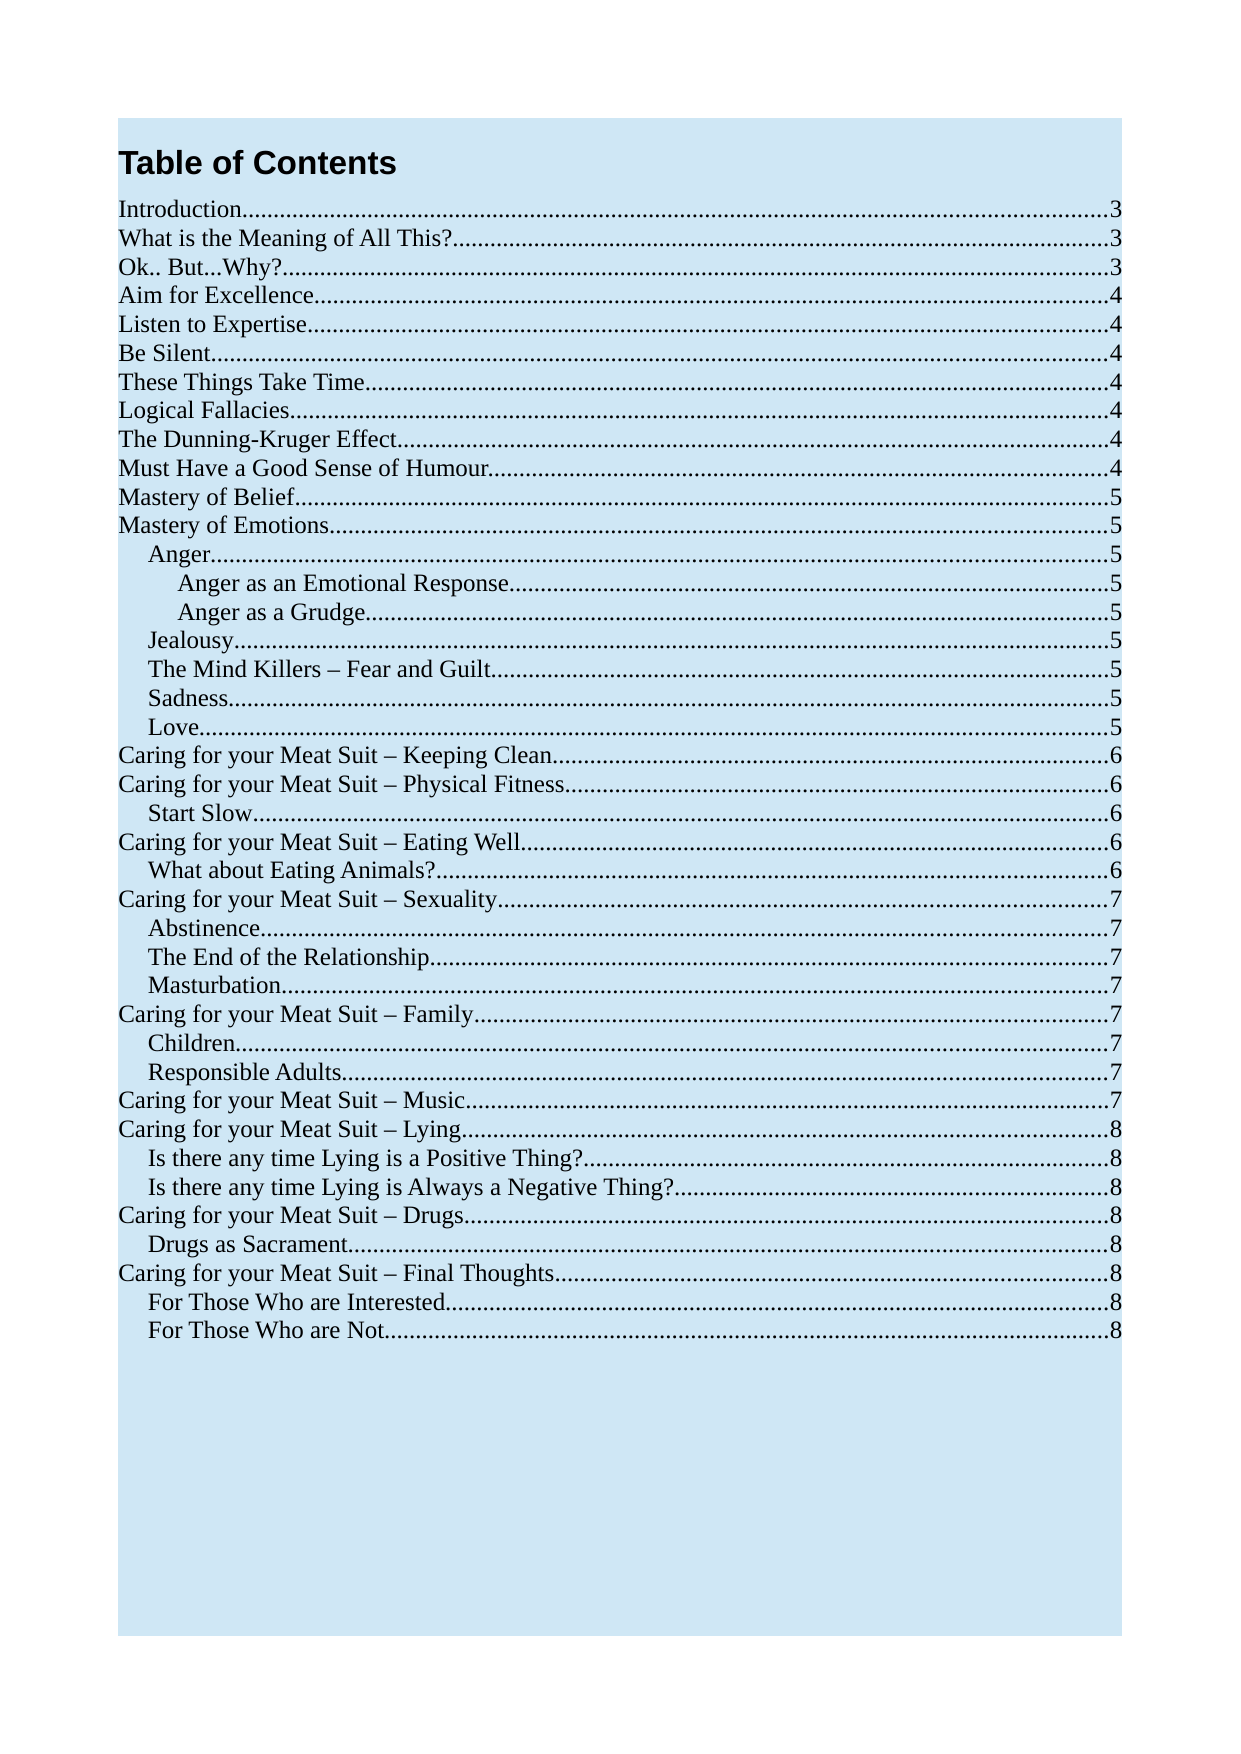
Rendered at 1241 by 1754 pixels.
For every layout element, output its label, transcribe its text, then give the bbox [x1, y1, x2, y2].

text Caring for your Meat Suit – Sexuality 7 [118, 884, 1122, 913]
text Mastery of Belief 5 [118, 482, 1122, 510]
text Caring for your Meat Suit – Keeping Clean 6 [118, 740, 1122, 769]
text Is there any time Lying is a Positive Thing? 8 [148, 1143, 1122, 1172]
text Caring for your Meat Suit – Family 7 [118, 999, 1122, 1028]
text Must Have a Good Sense of Humour... 4 [118, 453, 1122, 482]
text Children 7 [148, 1028, 1122, 1057]
text Be Silent 4 [118, 338, 1122, 367]
text Abstinence 7 [148, 913, 1122, 942]
text Mastery of Emotions 5 [118, 510, 1122, 539]
text For Those Who are Not 8 [148, 1315, 1122, 1344]
text Anger as an Emotional Response 5 [177, 568, 1122, 597]
text Caring for your Meat Suit – Drugs 8 [118, 1200, 1122, 1229]
text Masturbation 7 [148, 970, 1122, 999]
text Jealousy 5 [148, 625, 1122, 654]
text Caring for your Meat Suit – Music 7 [118, 1085, 1122, 1114]
text Aim for Excellence 4 [118, 280, 1122, 309]
text The Mind Killers – Fear and Guilt 5 [148, 654, 1122, 683]
text Responsible Adults 7 [148, 1057, 1122, 1085]
text Anger as a Grudge 5 [177, 597, 1122, 625]
text Ok.. But...Why? 3 [118, 252, 1122, 280]
text Listen to Expertise 4 [118, 309, 1122, 338]
text Caring for your Meat Suit – Physical Fitness 6 [118, 769, 1122, 798]
text Drugs as Sacrament 8 [148, 1229, 1122, 1258]
text Anger 5 [148, 539, 1122, 568]
text What about Eating Animals? 6 [148, 855, 1122, 884]
text For Those Who are Interested 8 [148, 1287, 1122, 1315]
text What is the Meaning of All This? 3 [118, 223, 1122, 252]
text Caring for your Meat Suit – Lying 8 [118, 1114, 1122, 1143]
text Start Slow 6 [148, 798, 1122, 827]
text Is there any time Lying is Always a Negative Thing? 8 [148, 1172, 1122, 1200]
text These Things Take Time... 4 [118, 367, 1122, 395]
subtitle Table of Contents [118, 143, 1122, 182]
text Introduction 3 [118, 194, 1122, 223]
text Caring for your Meat Suit – Final Thoughts 8 [118, 1258, 1122, 1287]
text The End of the Relationship 7 [148, 942, 1122, 970]
text Logical Fallacies 4 [118, 395, 1122, 424]
text Sadness 5 [148, 683, 1122, 712]
text Caring for your Meat Suit – Eating Well 6 [118, 827, 1122, 855]
text Love 5 [148, 712, 1122, 740]
text The Dunning-Kruger Effect 4 [118, 424, 1122, 453]
